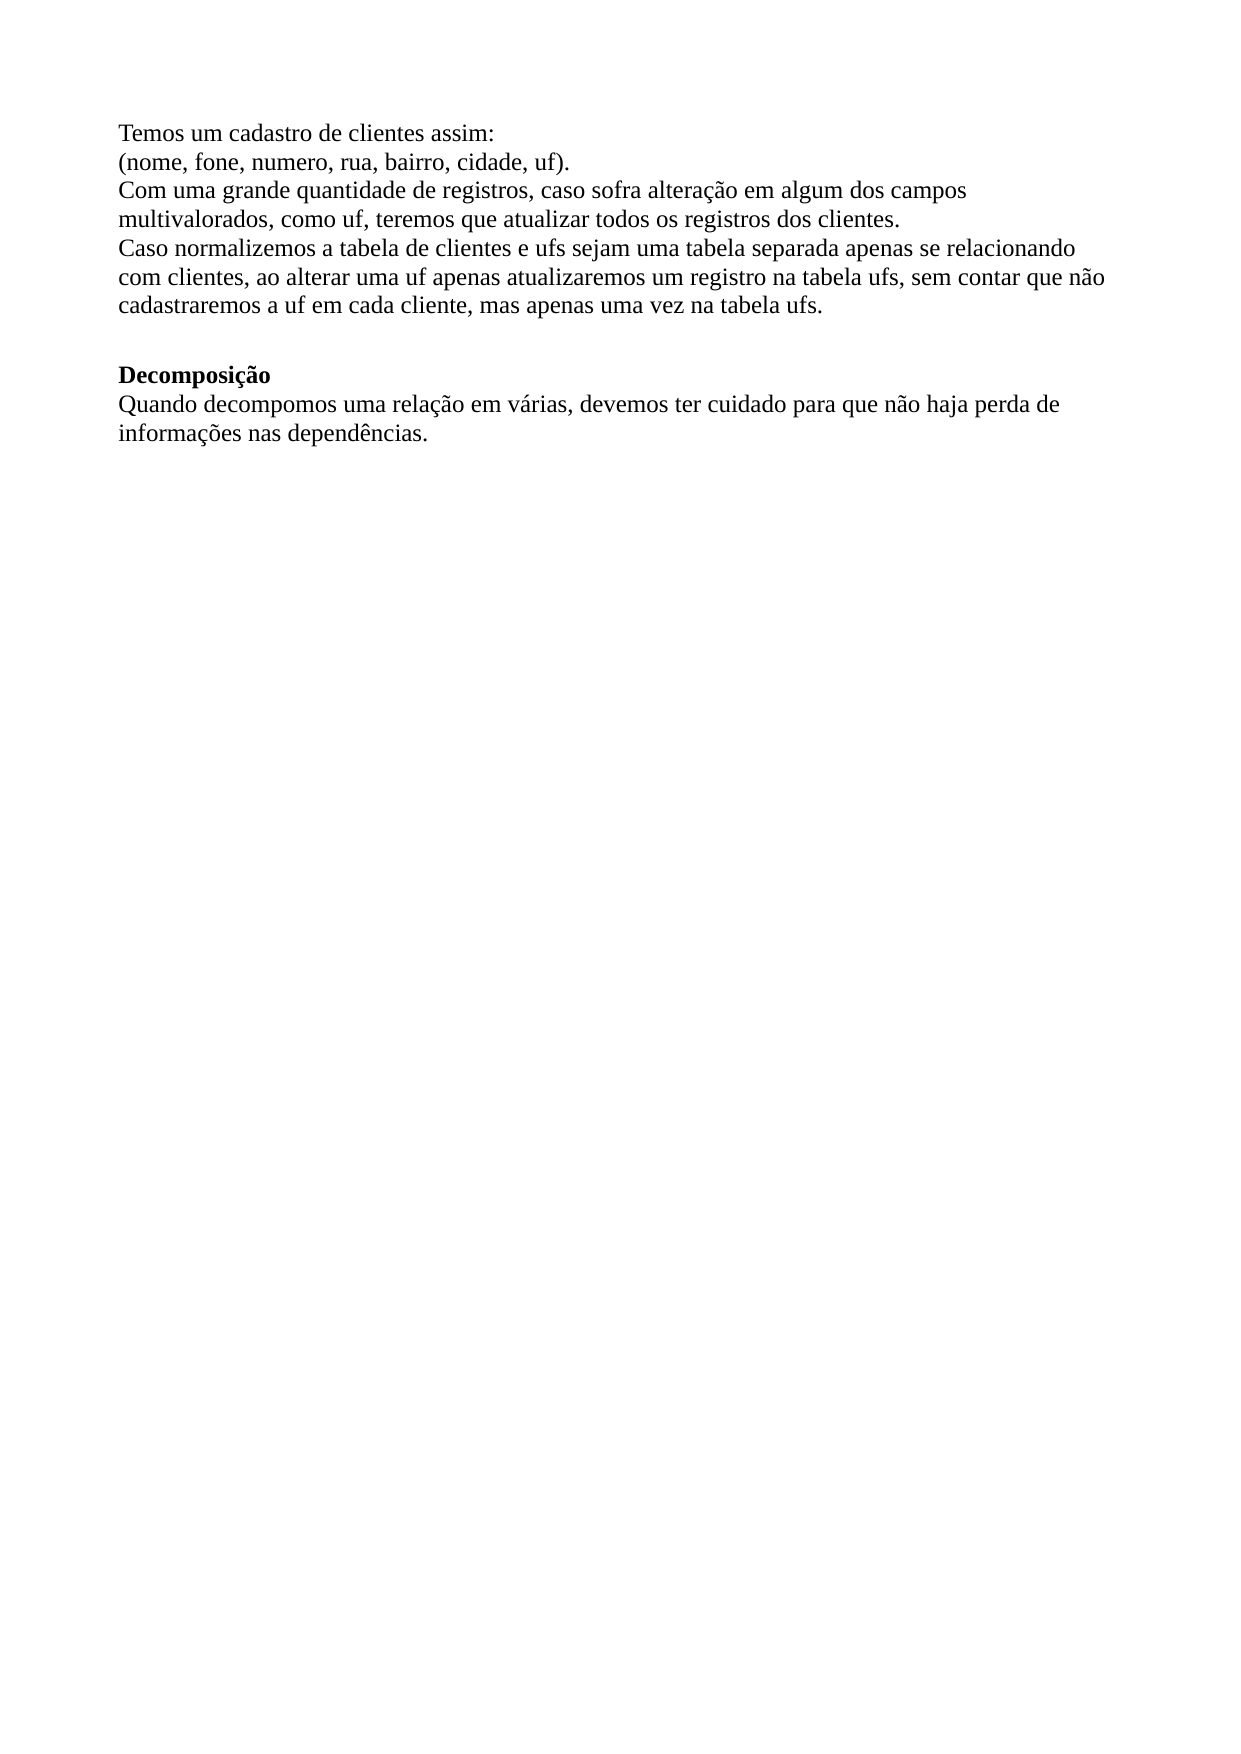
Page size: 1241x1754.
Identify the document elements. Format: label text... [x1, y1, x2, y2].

text Decomposição [118, 361, 1122, 389]
text Quando decompomos uma relação em várias, devemos ter cuidado para que não haja perda de informações nas dependências. [118, 389, 1122, 447]
text Temos um cadastro de clientes assim: [118, 118, 1122, 147]
text Com uma grande quantidade de registros, caso sofra alteração em algum dos campos multivalorados, como uf, teremos que atualizar todos os registros dos clientes. [118, 176, 1122, 233]
text (nome, fone, numero, rua, bairro, cidade, uf). [118, 147, 1122, 176]
text Caso normalizemos a tabela de clientes e ufs sejam uma tabela separada apenas se relacionando com clientes, ao alterar uma uf apenas atualizaremos um registro na tabela ufs, sem contar que não cadastraremos a uf em cada cliente, mas apenas uma vez na tabela ufs. [118, 233, 1122, 319]
